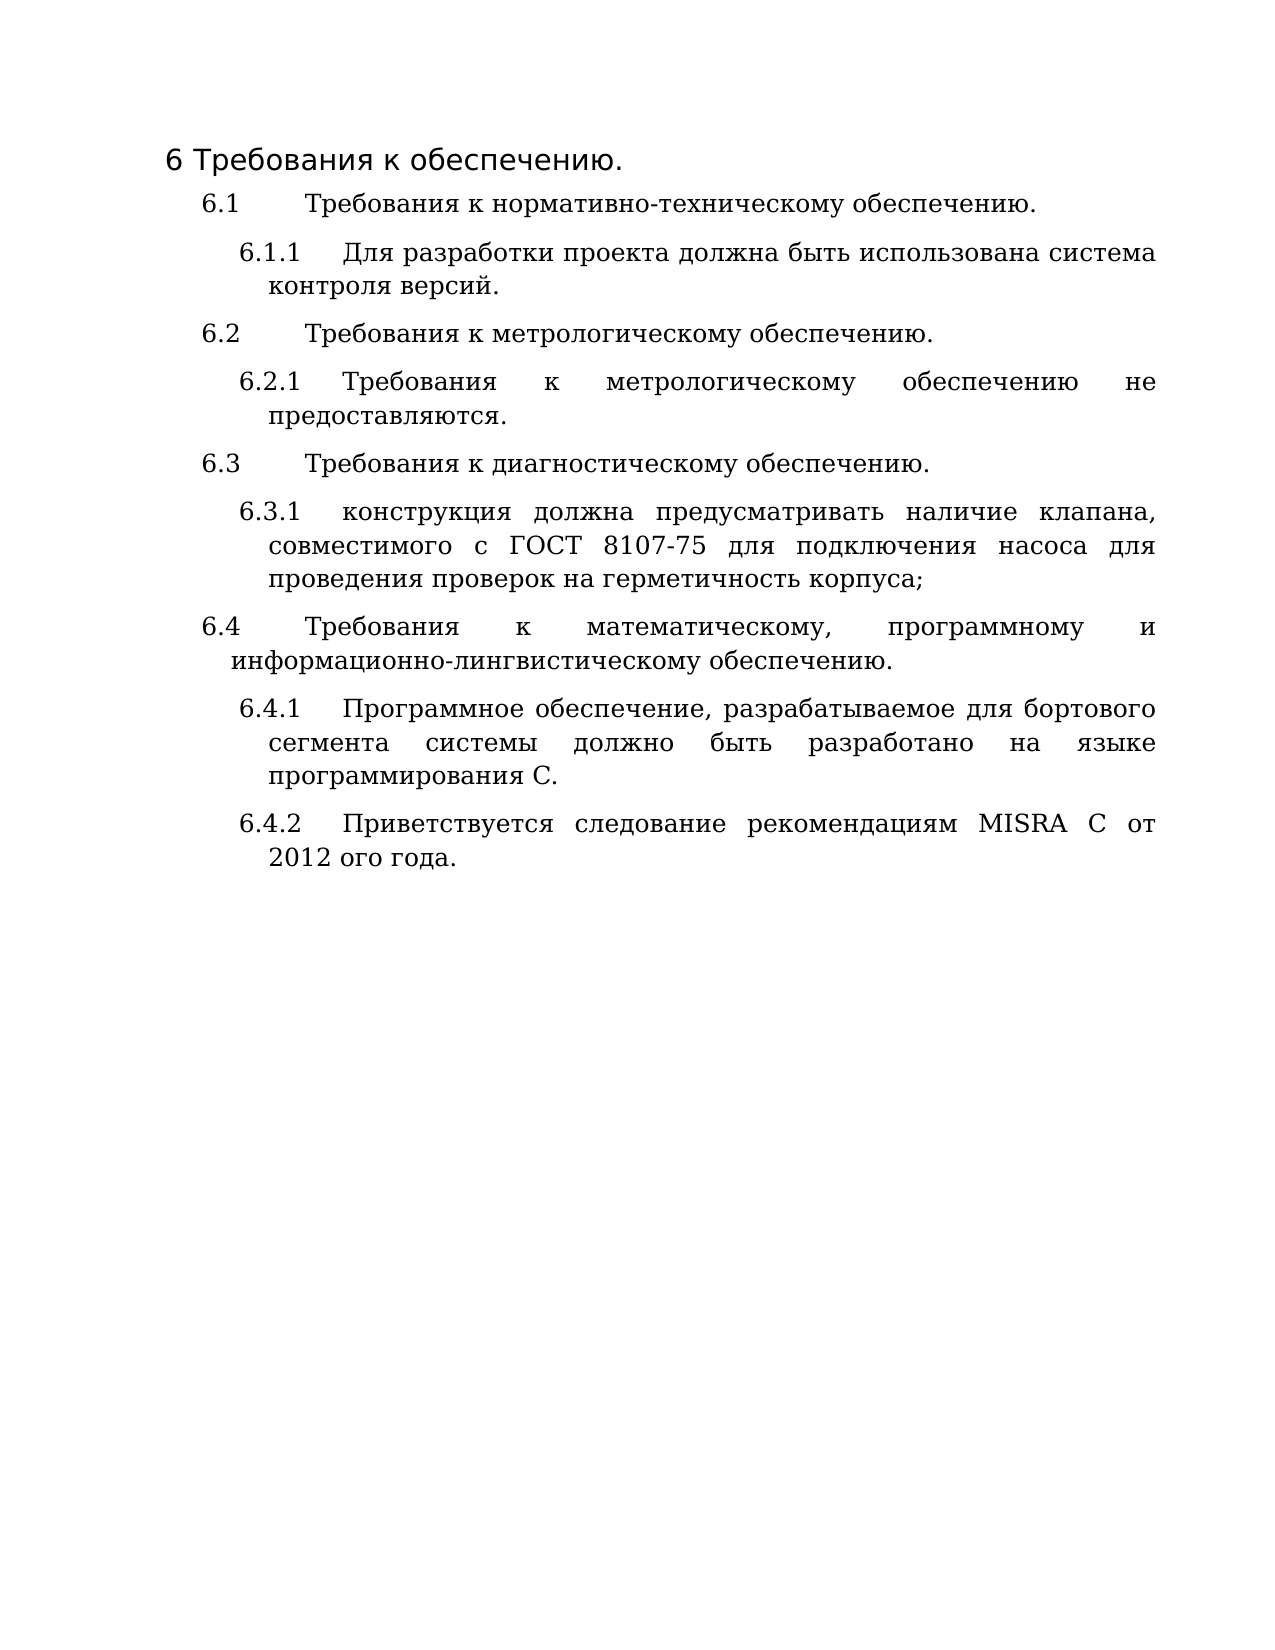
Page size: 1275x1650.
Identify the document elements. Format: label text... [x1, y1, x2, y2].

list Для разработки проекта должна быть использована система контроля версий. [231, 238, 1157, 300]
list Требования к математическому, программному и информационно-лингвистическому обеспечению. [193, 612, 1157, 675]
list конструкция должна предусматривать наличие клапана, совместимого с ГОСТ 8107-75 для подключения насоса для проведения проверок на герметичность корпуса; [231, 497, 1157, 593]
list Требования к нормативно-техническому обеспечению. [193, 189, 1157, 219]
list Требования к метрологическому обеспечению не предоставляются. [231, 367, 1157, 430]
list Приветствуется следование рекомендациям MISRA C от 2012 ого года. [231, 809, 1157, 872]
list Требования к диагностическому обеспечению. [193, 449, 1157, 478]
list Требования к метрологическому обеспечению. [193, 319, 1157, 348]
list Программное обеспечение, разрабатываемое для бортового сегмента системы должно быть разработано на языке программирования C. [231, 694, 1157, 790]
subtitle Требования к обеспечению. [156, 143, 1157, 177]
